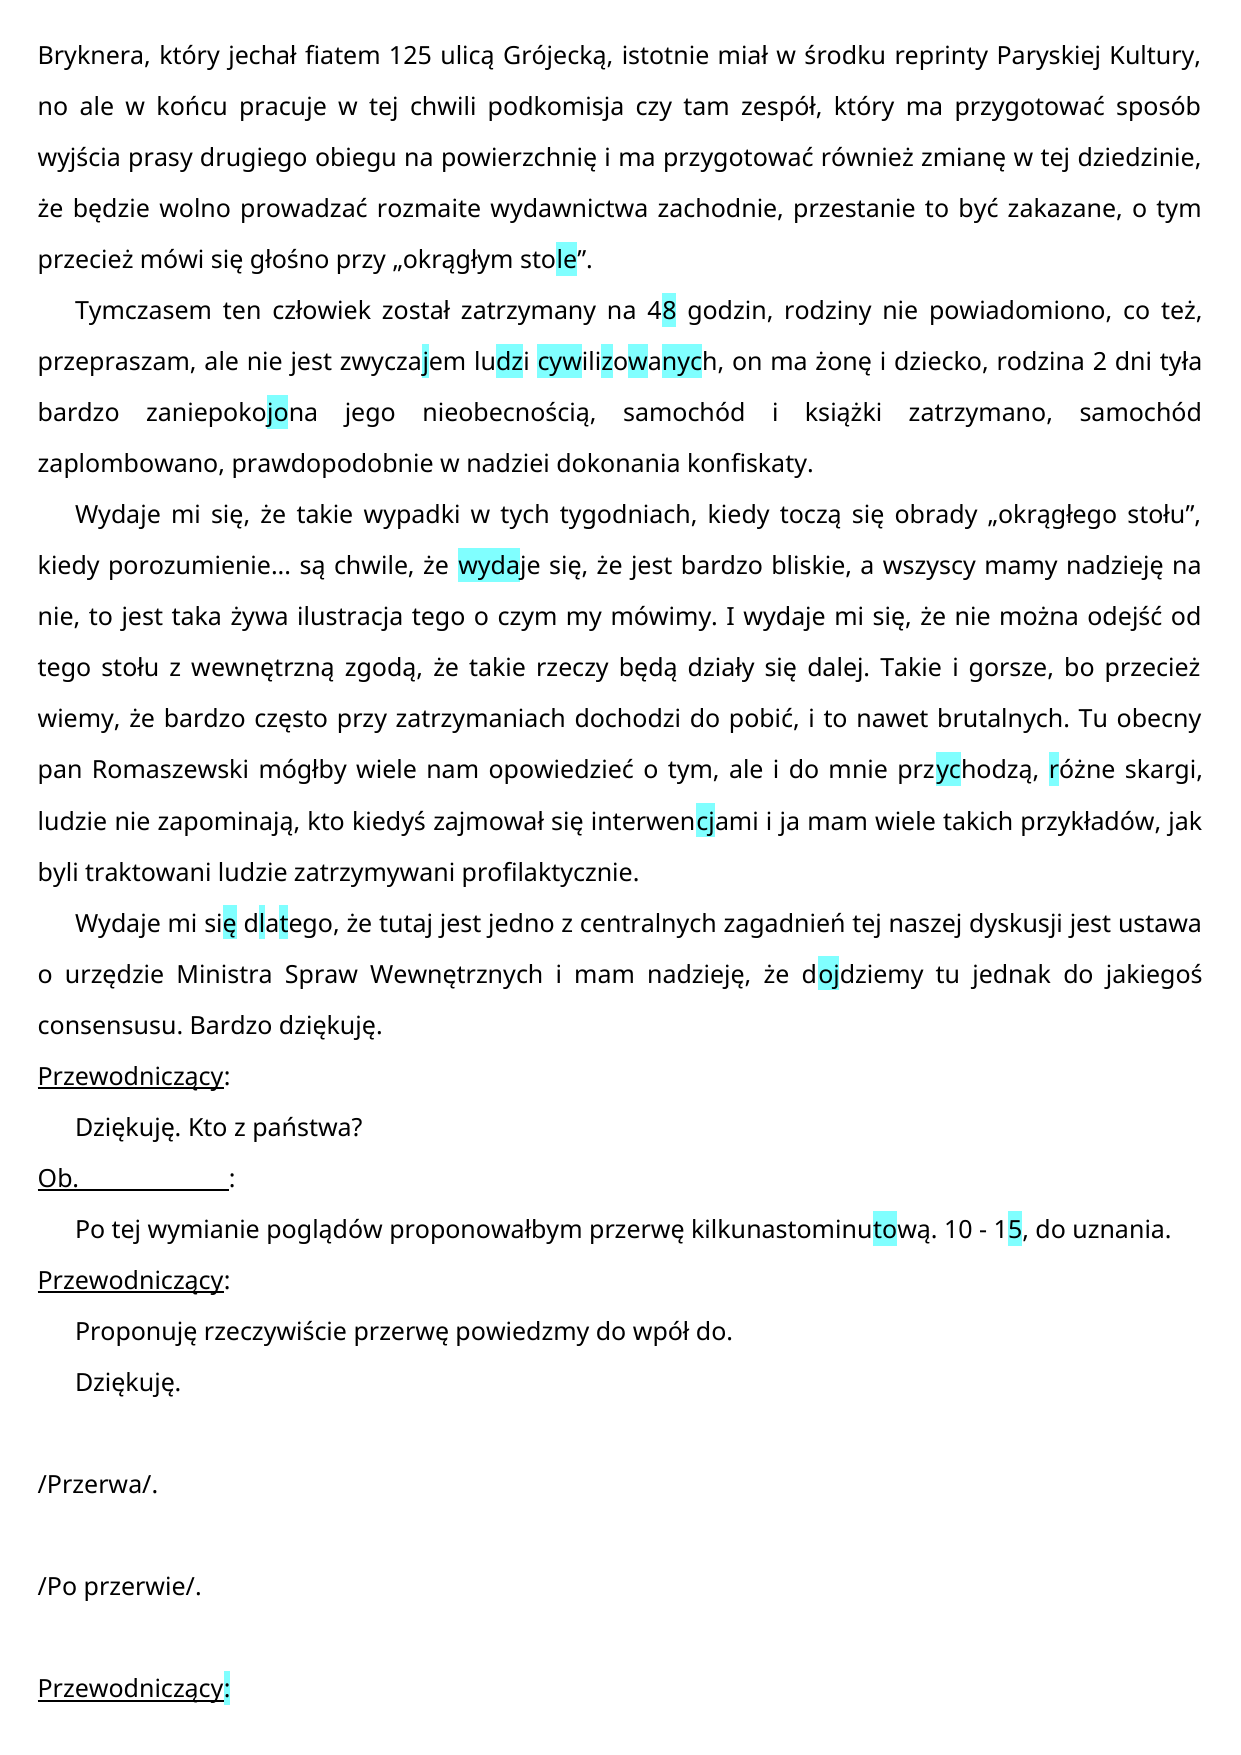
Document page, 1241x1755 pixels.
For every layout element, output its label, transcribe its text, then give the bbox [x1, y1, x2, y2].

text Tymczasem ten człowiek został zatrzymany na 48 godzin, rodziny nie powiadomiono, co też, przepraszam, ale nie jest zwyczajem ludzi cywilizowanych, on ma żonę i dziecko, rodzina 2 dni tyła bardzo zaniepokojona jego nieobecnością, samochód i książki zatrzymano, samochód zaplombowano, prawdopodobnie w nadziei dokonania konfiskaty. [37, 293, 1203, 480]
text /Po przerwie/. [37, 1569, 1203, 1603]
text Bryknera, który jechał fiatem 125 ulicą Grójecką, istotnie miał w środku reprinty Paryskiej Kultury, no ale w końcu pracuje w tej chwili podkomisja czy tam zespół, który ma przygotować sposób wyjścia prasy drugiego obiegu na powierzchnię i ma przygotować również zmianę w tej dziedzinie, że będzie wolno prowadzać rozmaite wydawnictwa zachodnie, przestanie to być zakazane, o tym przecież mówi się głośno przy „okrągłym stole”. [37, 37, 1203, 276]
text Po tej wymianie poglądów proponowałbym przerwę kilkunastominutową. 10 - 15, do uznania. [37, 1211, 1203, 1246]
text Dziękuję. [37, 1364, 1203, 1399]
text Ob. : [37, 1160, 1203, 1194]
text Dziękuję. Kto z państwa? [37, 1109, 1203, 1143]
text Przewodniczący: [37, 1671, 1203, 1705]
text Przewodniczący: [37, 1262, 1203, 1297]
text Proponuję rzeczywiście przerwę powiedzmy do wpół do. [37, 1313, 1203, 1348]
text Przewodniczący: [37, 1058, 1203, 1092]
text /Przerwa/. [37, 1467, 1203, 1501]
text Wydaje mi się dlatego, że tutaj jest jedno z centralnych zagadnień tej naszej dyskusji jest ustawa o urzędzie Ministra Spraw Wewnętrznych i mam nadzieję, że dojdziemy tu jednak do jakiegoś consensusu. Bardzo dziękuję. [37, 905, 1203, 1041]
text Wydaje mi się, że takie wypadki w tych tygodniach, kiedy toczą się obrady „okrągłego stołu”, kiedy porozumienie... są chwile, że wydaje się, że jest bardzo bliskie, a wszyscy mamy nadzieję na nie, to jest taka żywa ilustracja tego o czym my mówimy. I wydaje mi się, że nie można odejść od tego stołu z wewnętrzną zgodą, że takie rzeczy będą działy się dalej. Takie i gorsze, bo przecież wiemy, że bardzo często przy zatrzymaniach dochodzi do pobić, i to nawet brutalnych. Tu obecny pan Romaszewski mógłby wiele nam opowiedzieć o tym, ale i do mnie przychodzą, różne skargi, ludzie nie zapominają, kto kiedyś zajmował się interwencjami i ja mam wiele takich przykładów, jak byli traktowani ludzie zatrzymywani profilaktycznie. [37, 497, 1203, 888]
